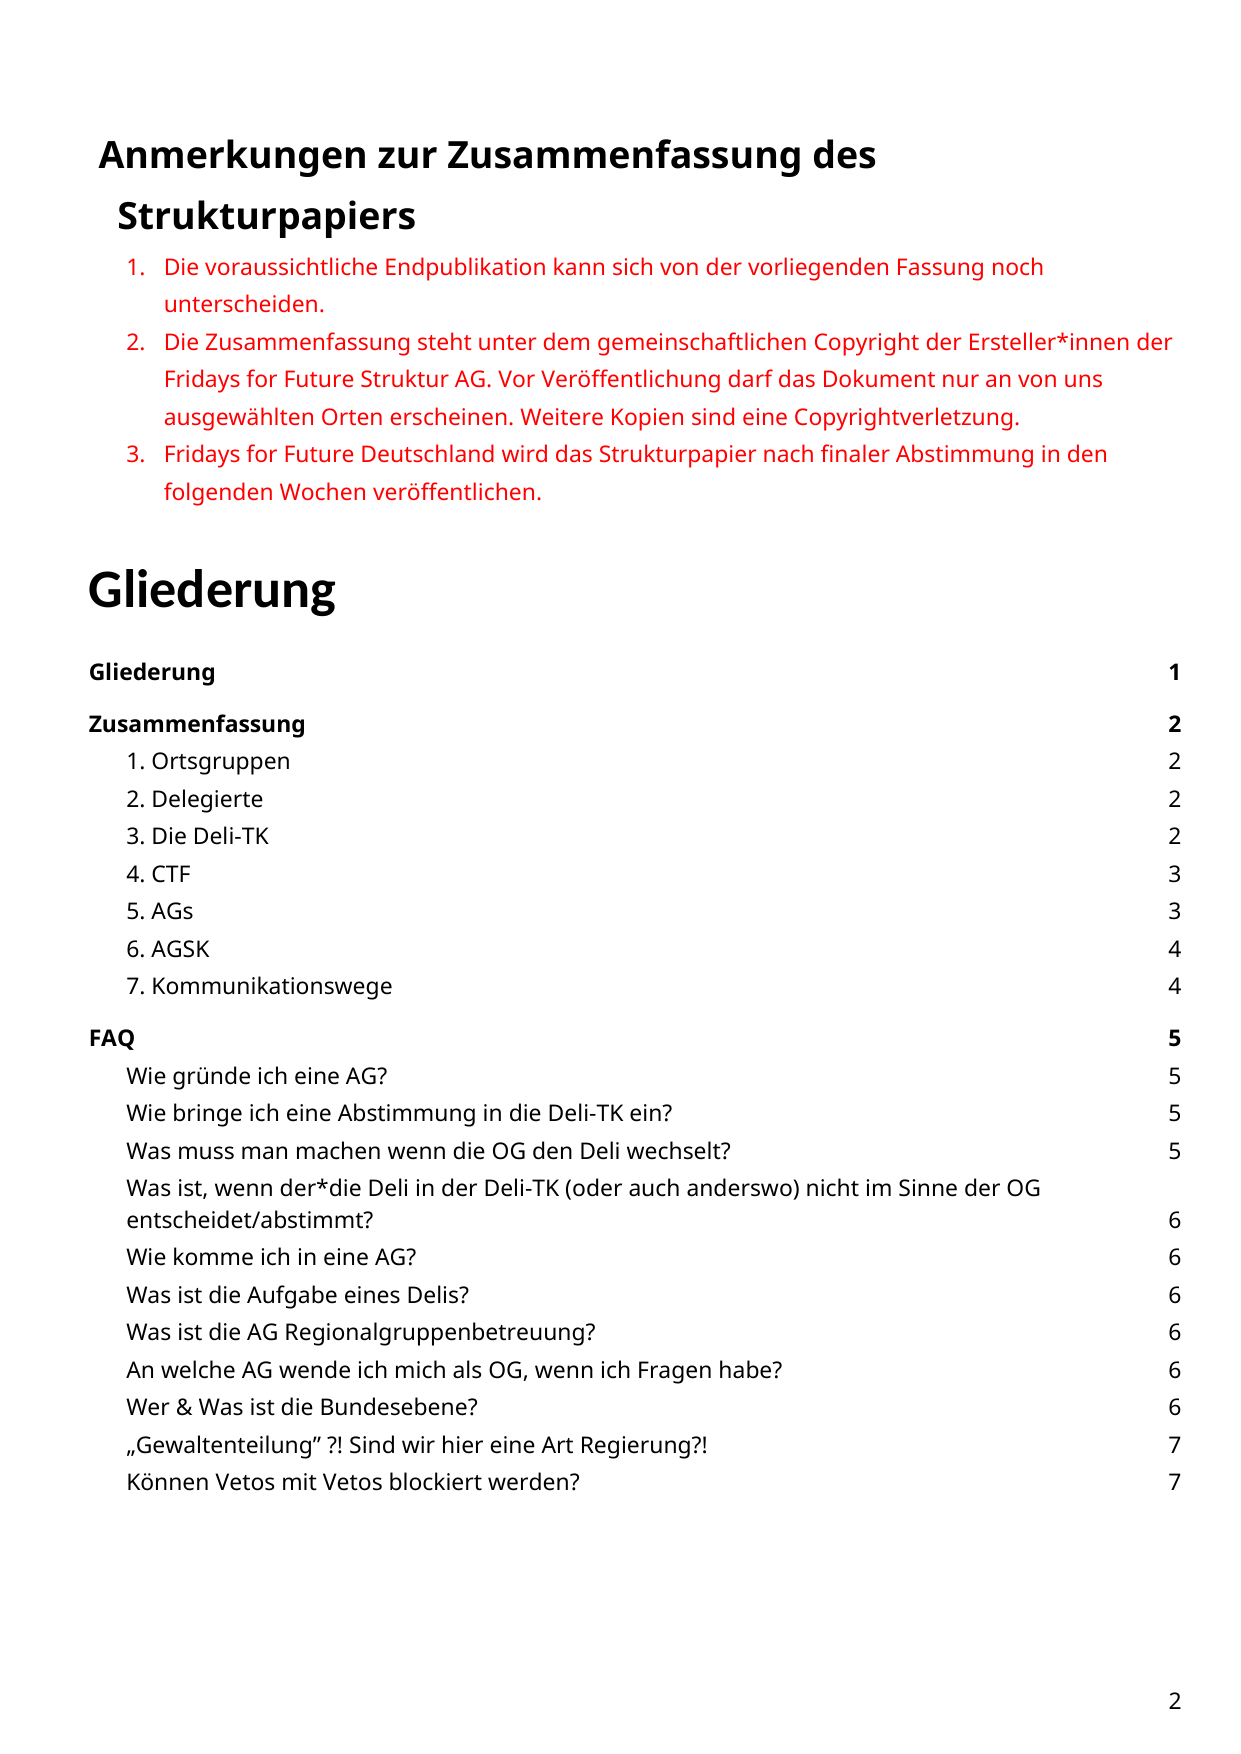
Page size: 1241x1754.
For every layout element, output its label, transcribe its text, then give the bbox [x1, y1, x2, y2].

text 3. Die Deli-TK 2 [126, 820, 1181, 851]
text 6. AGSK 4 [126, 933, 1181, 964]
text Was ist, wenn der*die Deli in der Deli-TK (oder auch anderswo) nicht im Sinne der OG entscheidet/abstimmt? 6 [126, 1172, 1181, 1235]
text An welche AG wende ich mich als OG, wenn ich Fragen habe? 6 [126, 1353, 1181, 1385]
text Was ist die Aufgabe eines Delis? 6 [126, 1278, 1181, 1310]
text Was muss man machen wenn die OG den Deli wechselt? 5 [126, 1135, 1181, 1166]
text Gliederung 1 [88, 656, 1181, 687]
list Die voraussichtliche Endpublikation kann sich von der vorliegenden Fassung noch unterscheiden. [126, 251, 1181, 320]
text Wie komme ich in eine AG? 6 [126, 1241, 1181, 1272]
text 1. Ortsgruppen 2 [126, 745, 1181, 776]
text Was ist die AG Regionalgruppenbetreuung? 6 [126, 1316, 1181, 1347]
text Wer & Was ist die Bundesebene? 6 [126, 1391, 1181, 1422]
text Wie gründe ich eine AG? 5 [126, 1060, 1181, 1091]
text 4. CTF 3 [126, 858, 1181, 889]
text Wie bringe ich eine Abstimmung in die Deli-TK ein? 5 [126, 1097, 1181, 1128]
text FAQ 5 [88, 1022, 1181, 1053]
list Fridays for Future Deutschland wird das Strukturpapier nach finaler Abstimmung in den folgenden Wochen veröffentlichen. [126, 438, 1181, 507]
text „Gewaltenteilung” ?! Sind wir hier eine Art Regierung?! 7 [126, 1428, 1181, 1460]
text Zusammenfassung 2 [88, 708, 1181, 739]
text 7. Kommunikationswege 4 [126, 970, 1181, 1001]
list Die Zusammenfassung steht unter dem gemeinschaftlichen Copyright der Ersteller*innen der Fridays for Future Struktur AG. Vor Veröffentlichung darf das Dokument nur an von uns ausgewählten Orten erscheinen. Weitere Kopien sind eine Copyrightverletzung. [126, 326, 1181, 432]
subtitle Gliederung [88, 555, 1181, 621]
text Können Vetos mit Vetos blockiert werden? 7 [126, 1466, 1181, 1497]
text Anmerkungen zur Zusammenfassung des Strukturpapiers [88, 128, 1181, 241]
text 2. Delegierte 2 [126, 783, 1181, 814]
text 5. AGs 3 [126, 895, 1181, 926]
